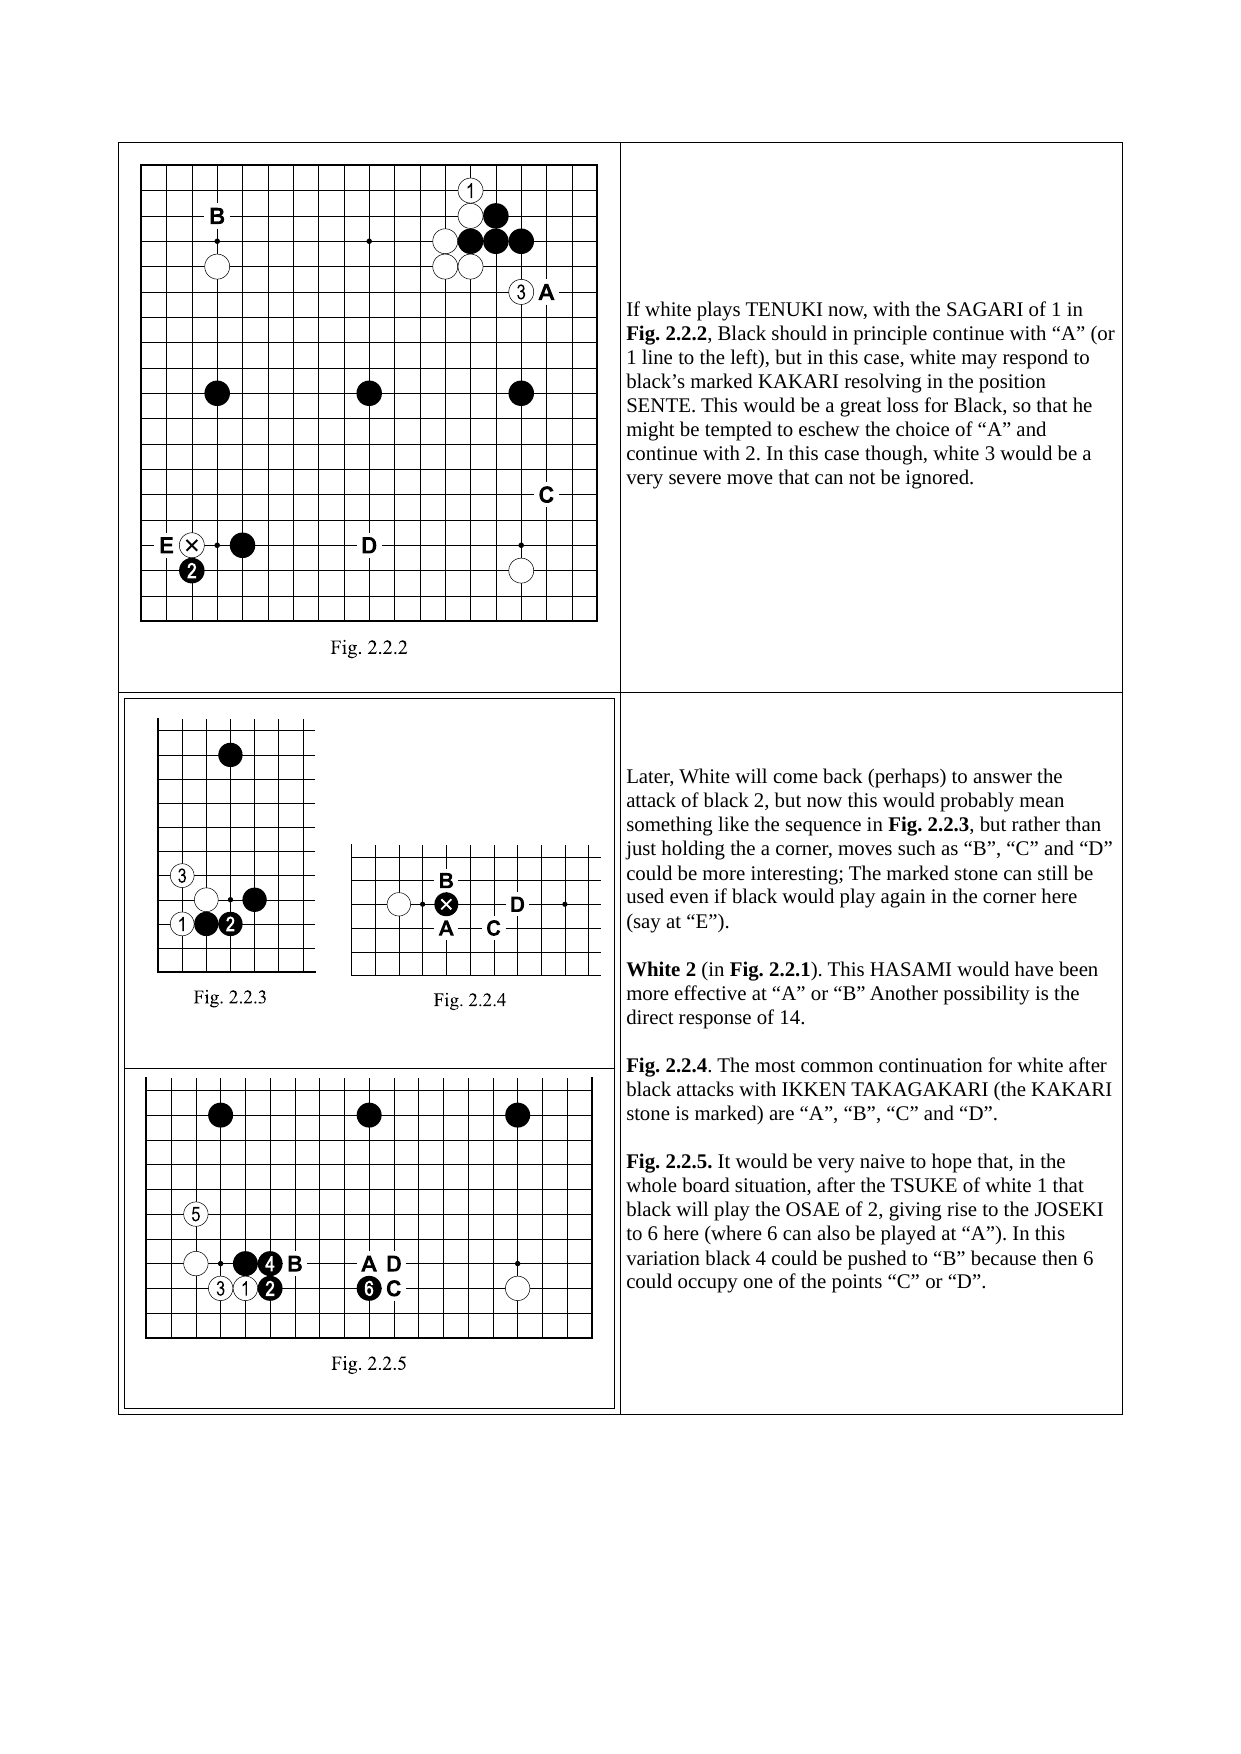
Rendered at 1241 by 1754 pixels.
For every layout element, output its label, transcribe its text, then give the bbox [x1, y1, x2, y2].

table_header [119, 143, 620, 692]
table_header If white plays TENUKI now, with the SAGARI of 1 in Fig. 2.2.2, Black should in principle continue with “A” (or 1 line to the left), but in this case, white may respond to black’s marked KAKARI resolving in the position SENTE. This would be a great loss for Black, so that he might be tempted to eschew the choice of “A” and continue with 2. In this case though, white 3 would be a very severe move that can not be ignored. [621, 143, 1122, 692]
table_header [125, 699, 614, 1068]
table_cell [119, 693, 620, 1414]
table_cell Later, White will come back (perhaps) to answer the attack of black 2, but now this would probably mean something like the sequence in Fig. 2.2.3, but rather than just holding the a corner, moves such as “B”, “C” and “D” could be more interesting; The marked stone can still be used even if black would play again in the corner here (say at “E”). White 2 (in Fig. 2.2.1). This HASAMI would have been more effective at “A” or “B” Another possibility is the direct response of 14. Fig. 2.2.4. The most common continuation for white after black attacks with IKKEN TAKAGAKARI (the KAKARI stone is marked) are “A”, “B”, “C” and “D”. Fig. 2.2.5. It would be very naive to hope that, in the whole board situation, after the TSUKE of white 1 that black will play the OSAE of 2, giving rise to the JOSEKI to 6 here (where 6 can also be played at “A”). In this variation black 4 could be pushed to “B” because then 6 could occupy one of the points “C” or “D”. [621, 693, 1122, 1414]
table_cell [125, 1069, 614, 1408]
